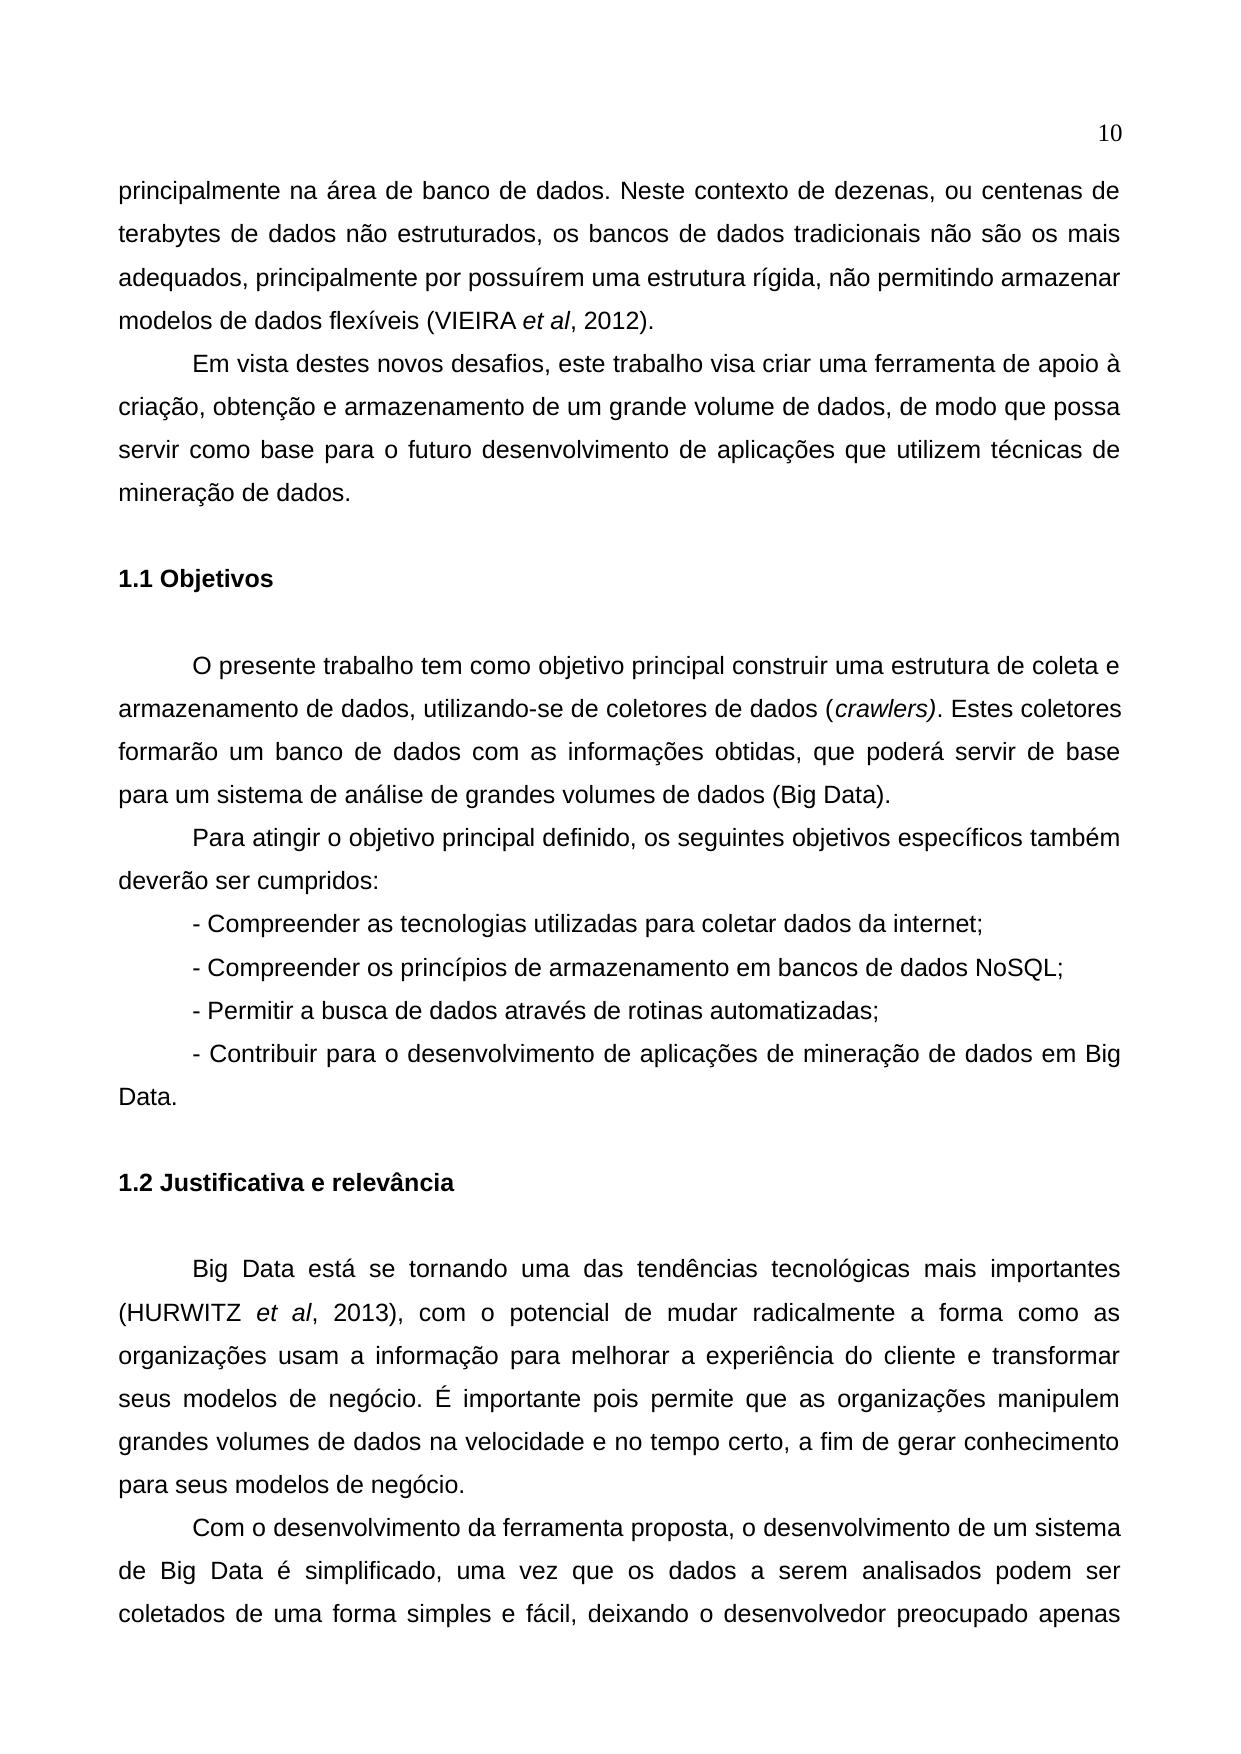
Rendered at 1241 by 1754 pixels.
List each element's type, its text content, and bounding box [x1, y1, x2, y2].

text Com o desenvolvimento da ferramenta proposta, o desenvolvimento de um sistema de Big Data é simplificado, uma vez que os dados a serem analisados podem ser coletados de uma forma simples e fácil, deixando o desenvolvedor preocupado apenas [118, 1513, 1122, 1628]
text principalmente na área de banco de dados. Neste contexto de dezenas, ou centenas de terabytes de dados não estruturados, os bancos de dados tradicionais não são os mais adequados, principalmente por possuírem uma estrutura rígida, não permitindo armazenar modelos de dados flexíveis (VIEIRA et al, 2012). [118, 176, 1122, 334]
text - Compreender as tecnologias utilizadas para coletar dados da internet; [118, 909, 1122, 938]
text O presente trabalho tem como objetivo principal construir uma estrutura de coleta e armazenamento de dados, utilizando-se de coletores de dados (crawlers). Estes coletores formarão um banco de dados com as informações obtidas, que poderá servir de base para um sistema de análise de grandes volumes de dados (Big Data). [118, 651, 1122, 809]
text Para atingir o objetivo principal definido, os seguintes objetivos específicos também deverão ser cumpridos: [118, 823, 1122, 895]
text - Permitir a busca de dados através de rotinas automatizadas; [118, 996, 1122, 1024]
text 1.1 Objetivos [118, 564, 1122, 593]
text - Contribuir para o desenvolvimento de aplicações de mineração de dados em Big Data. [118, 1039, 1122, 1111]
text 1.2 Justificativa e relevância [118, 1168, 1122, 1197]
text Em vista destes novos desafios, este trabalho visa criar uma ferramenta de apoio à criação, obtenção e armazenamento de um grande volume de dados, de modo que possa servir como base para o futuro desenvolvimento de aplicações que utilizem técnicas de mineração de dados. [118, 349, 1122, 507]
text Big Data está se tornando uma das tendências tecnológicas mais importantes (HURWITZ et al, 2013), com o potencial de mudar radicalmente a forma como as organizações usam a informação para melhorar a experiência do cliente e transformar seus modelos de negócio. É importante pois permite que as organizações manipulem grandes volumes de dados na velocidade e no tempo certo, a fim de gerar conhecimento para seus modelos de negócio. [118, 1254, 1122, 1499]
text - Compreender os princípios de armazenamento em bancos de dados NoSQL; [118, 953, 1122, 981]
